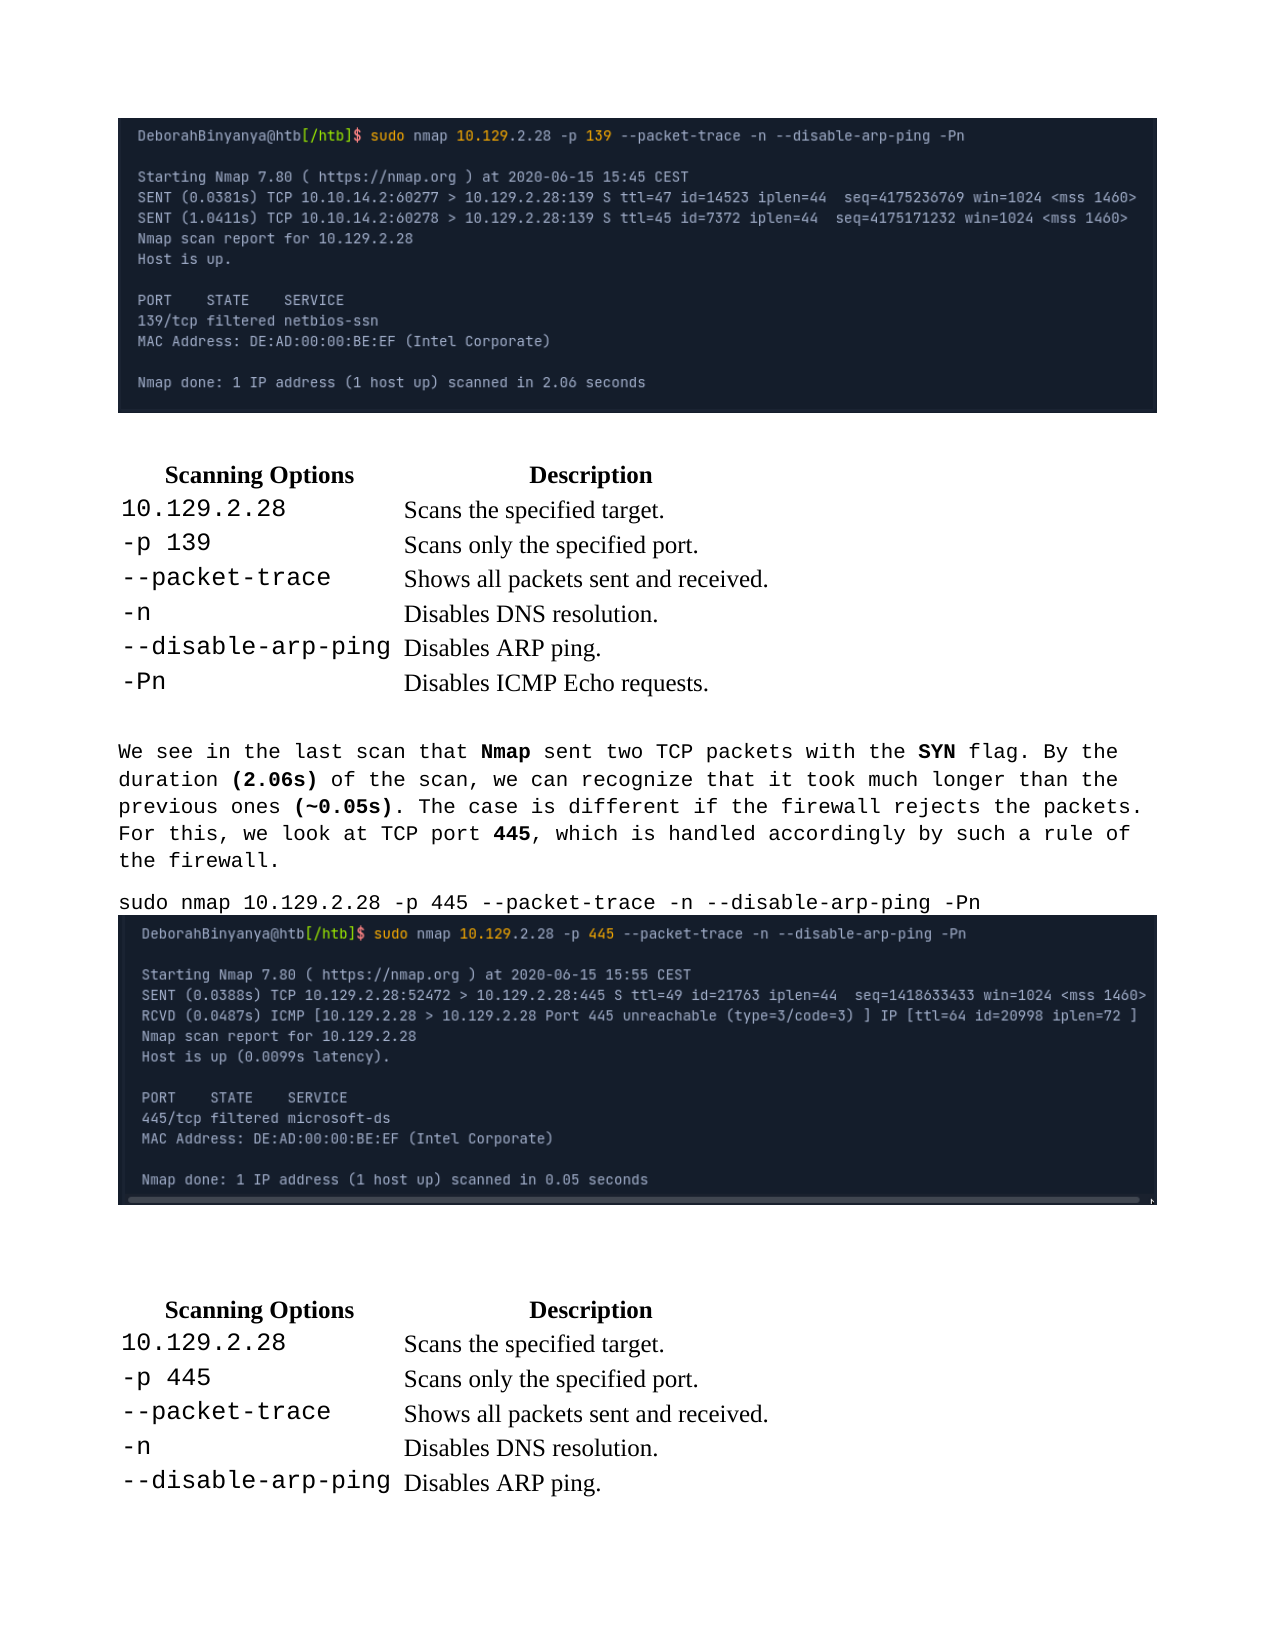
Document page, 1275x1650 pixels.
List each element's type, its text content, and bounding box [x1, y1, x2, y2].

table_cell -Pn [118, 665, 401, 700]
table_cell --packet-trace [118, 1396, 401, 1430]
table_header Scanning Options [118, 458, 401, 492]
table_cell -n [118, 1430, 401, 1465]
table_cell -p 139 [118, 527, 401, 561]
table_cell --disable-arp-ping [118, 1465, 401, 1499]
picture [118, 118, 1157, 413]
table_cell Shows all packets sent and received. [401, 561, 781, 596]
table_cell 10.129.2.28 [118, 1327, 401, 1361]
picture [118, 915, 1157, 1205]
table_cell Shows all packets sent and received. [401, 1396, 781, 1430]
table_cell Disables ARP ping. [401, 1465, 781, 1499]
table_cell Disables DNS resolution. [401, 596, 781, 631]
table_cell -n [118, 596, 401, 631]
table_cell Disables ICMP Echo requests. [401, 665, 781, 700]
table_cell Scans the specified target. [401, 492, 781, 527]
table_cell --packet-trace [118, 561, 401, 596]
table_header Description [401, 458, 781, 492]
text We see in the last scan that Nmap sent two TCP packets with the SYN flag. By the duration (2.06s) of the scan, we can recognize that it took much longer than the previous ones (~0.05s). The case is different if the firewall rejects the packets. For this, we look at TCP port 445, which is handled accordingly by such a rule of the firewall. [118, 742, 1157, 874]
table_cell Scans only the specified port. [401, 527, 781, 561]
table_cell Disables DNS resolution. [401, 1430, 781, 1465]
text sudo nmap 10.129.2.28 -p 445 --packet-trace -n --disable-arp-ping -Pn [118, 892, 1157, 915]
table_cell --disable-arp-ping [118, 631, 401, 665]
table_header Description [401, 1292, 781, 1327]
table_cell -p 445 [118, 1361, 401, 1396]
table_cell 10.129.2.28 [118, 492, 401, 527]
table_cell Scans only the specified port. [401, 1361, 781, 1396]
table_cell Disables ARP ping. [401, 631, 781, 665]
table_header Scanning Options [118, 1292, 401, 1327]
table_cell Scans the specified target. [401, 1327, 781, 1361]
